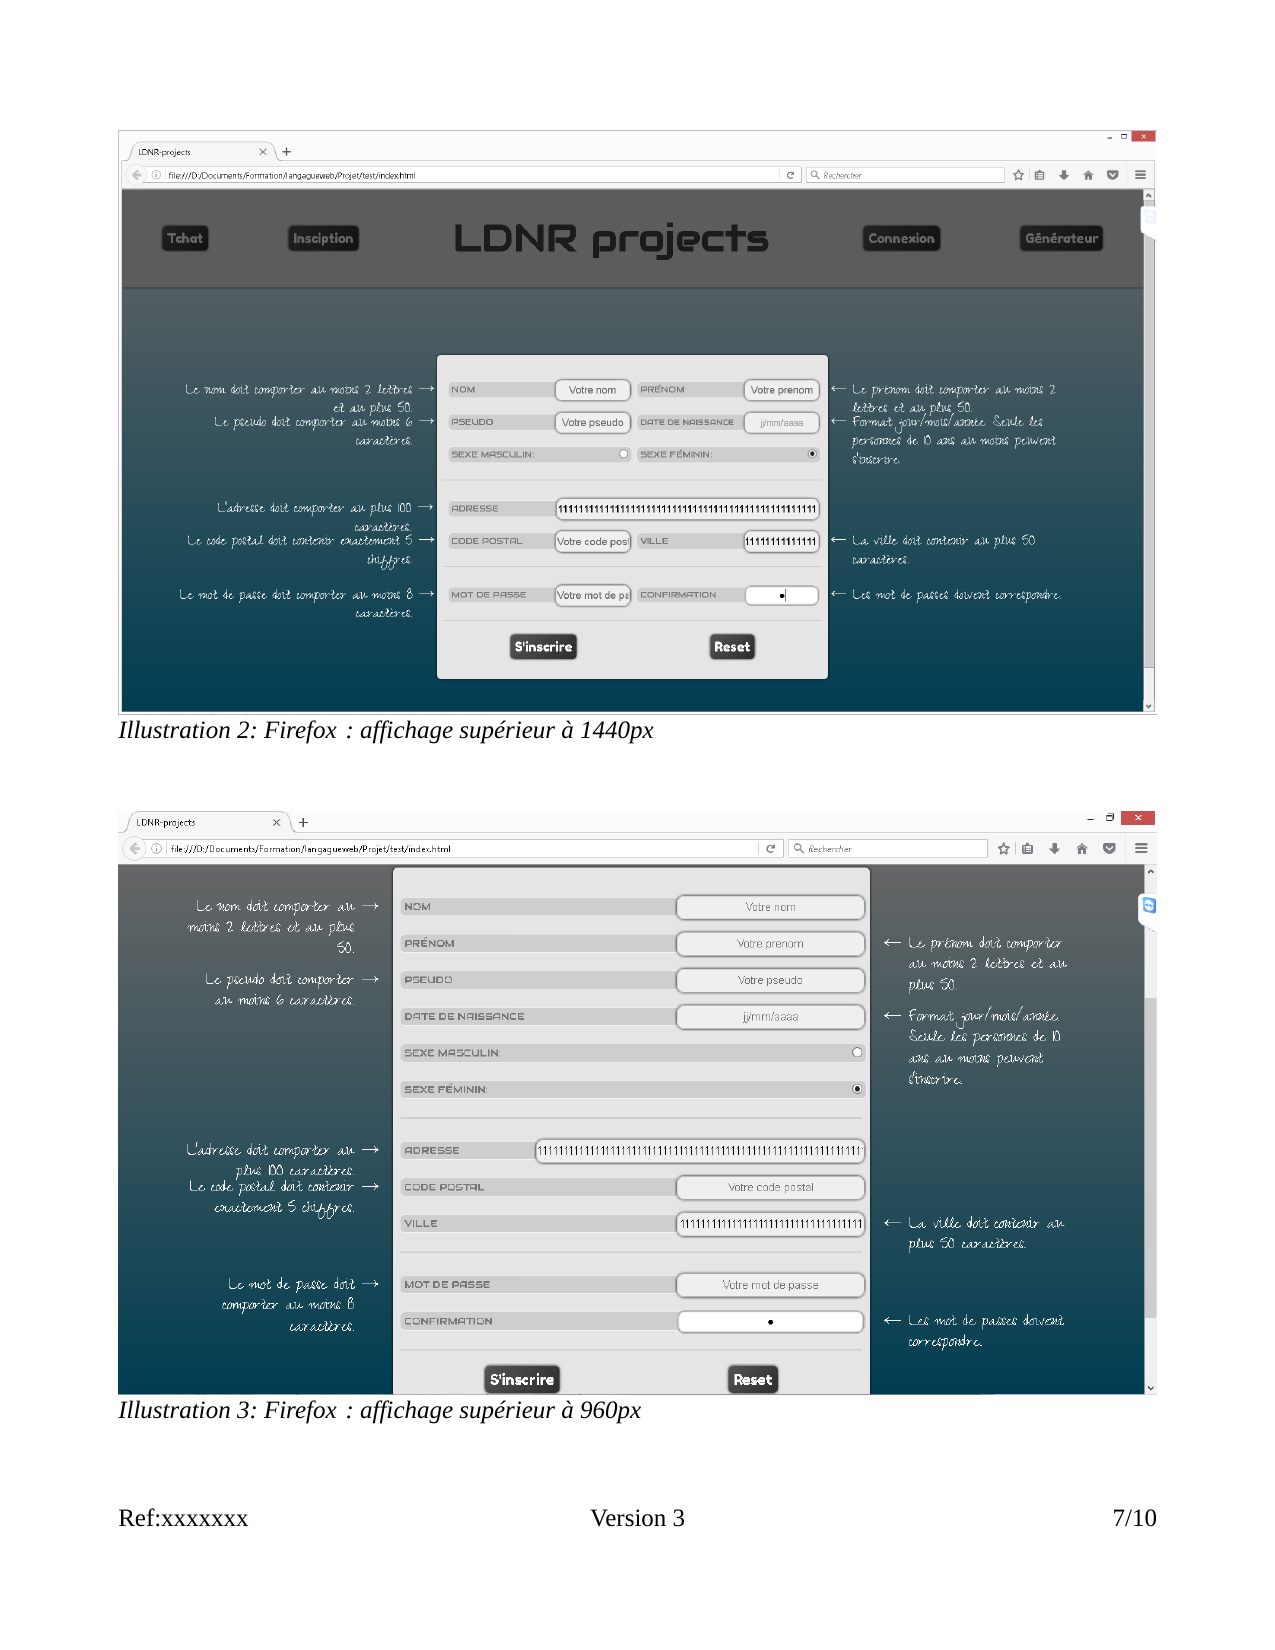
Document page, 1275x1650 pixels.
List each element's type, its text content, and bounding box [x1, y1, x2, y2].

picture [118, 811, 1157, 1395]
picture [118, 130, 1157, 715]
text Illustration 3: Firefox : affichage supérieur à 960px [118, 1395, 1157, 1424]
text Illustration 2: Firefox : affichage supérieur à 1440px [118, 715, 1157, 744]
